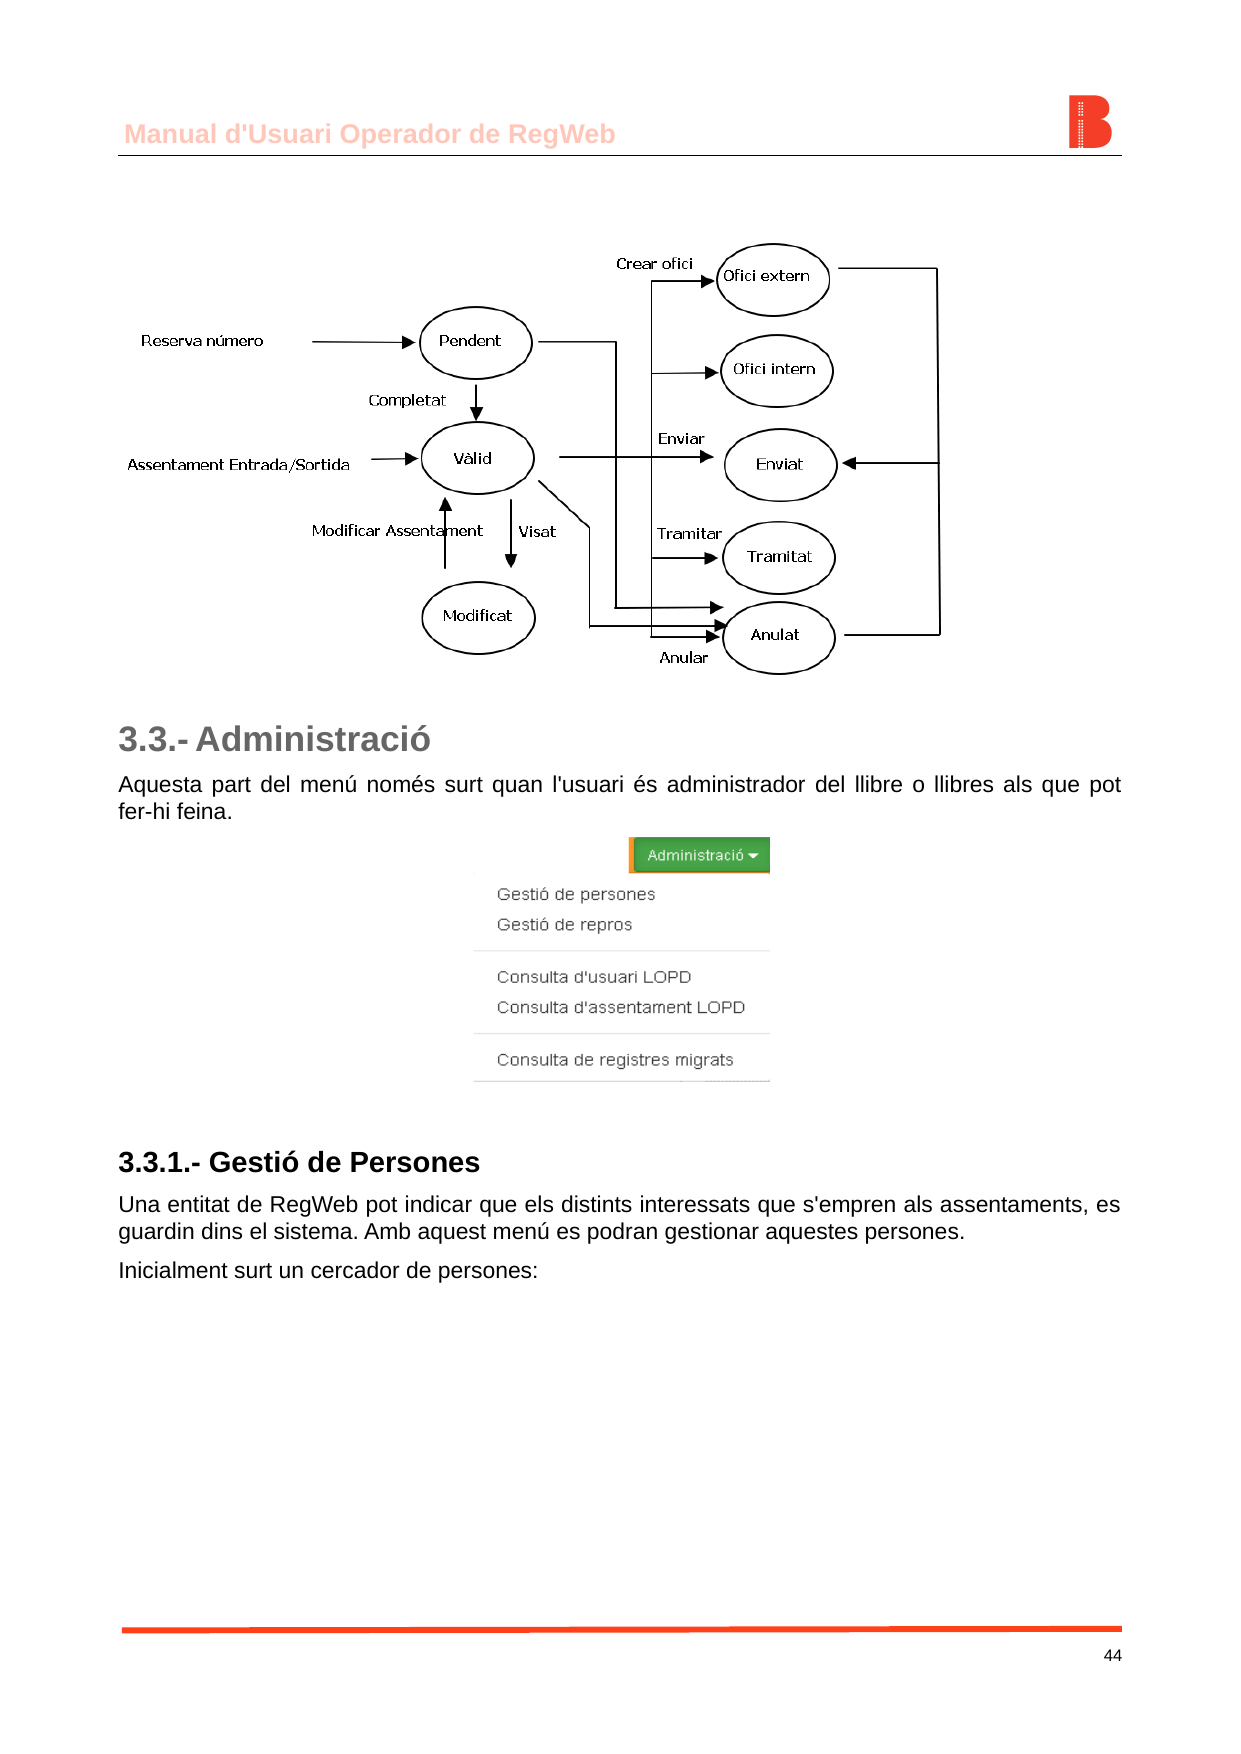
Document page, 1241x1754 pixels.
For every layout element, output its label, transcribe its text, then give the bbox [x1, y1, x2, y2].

picture [1063, 94, 1117, 150]
picture [470, 836, 770, 1082]
text Una entitat de RegWeb pot indicar que els distints interessats que s'empren als assentaments, es guardin dins el sistema. Amb aquest menú es podran gestionar aquestes persones. [118, 1191, 1122, 1244]
text Inicialment surt un cercador de persones: [118, 1257, 1122, 1283]
picture [118, 215, 1123, 681]
subtitle Gestió de Persones [118, 1145, 1122, 1179]
text Aquesta part del menú només surt quan l'usuari és administrador del llibre o llibres als que pot fer-hi feina. [118, 771, 1122, 824]
subtitle Administració [118, 718, 1122, 759]
